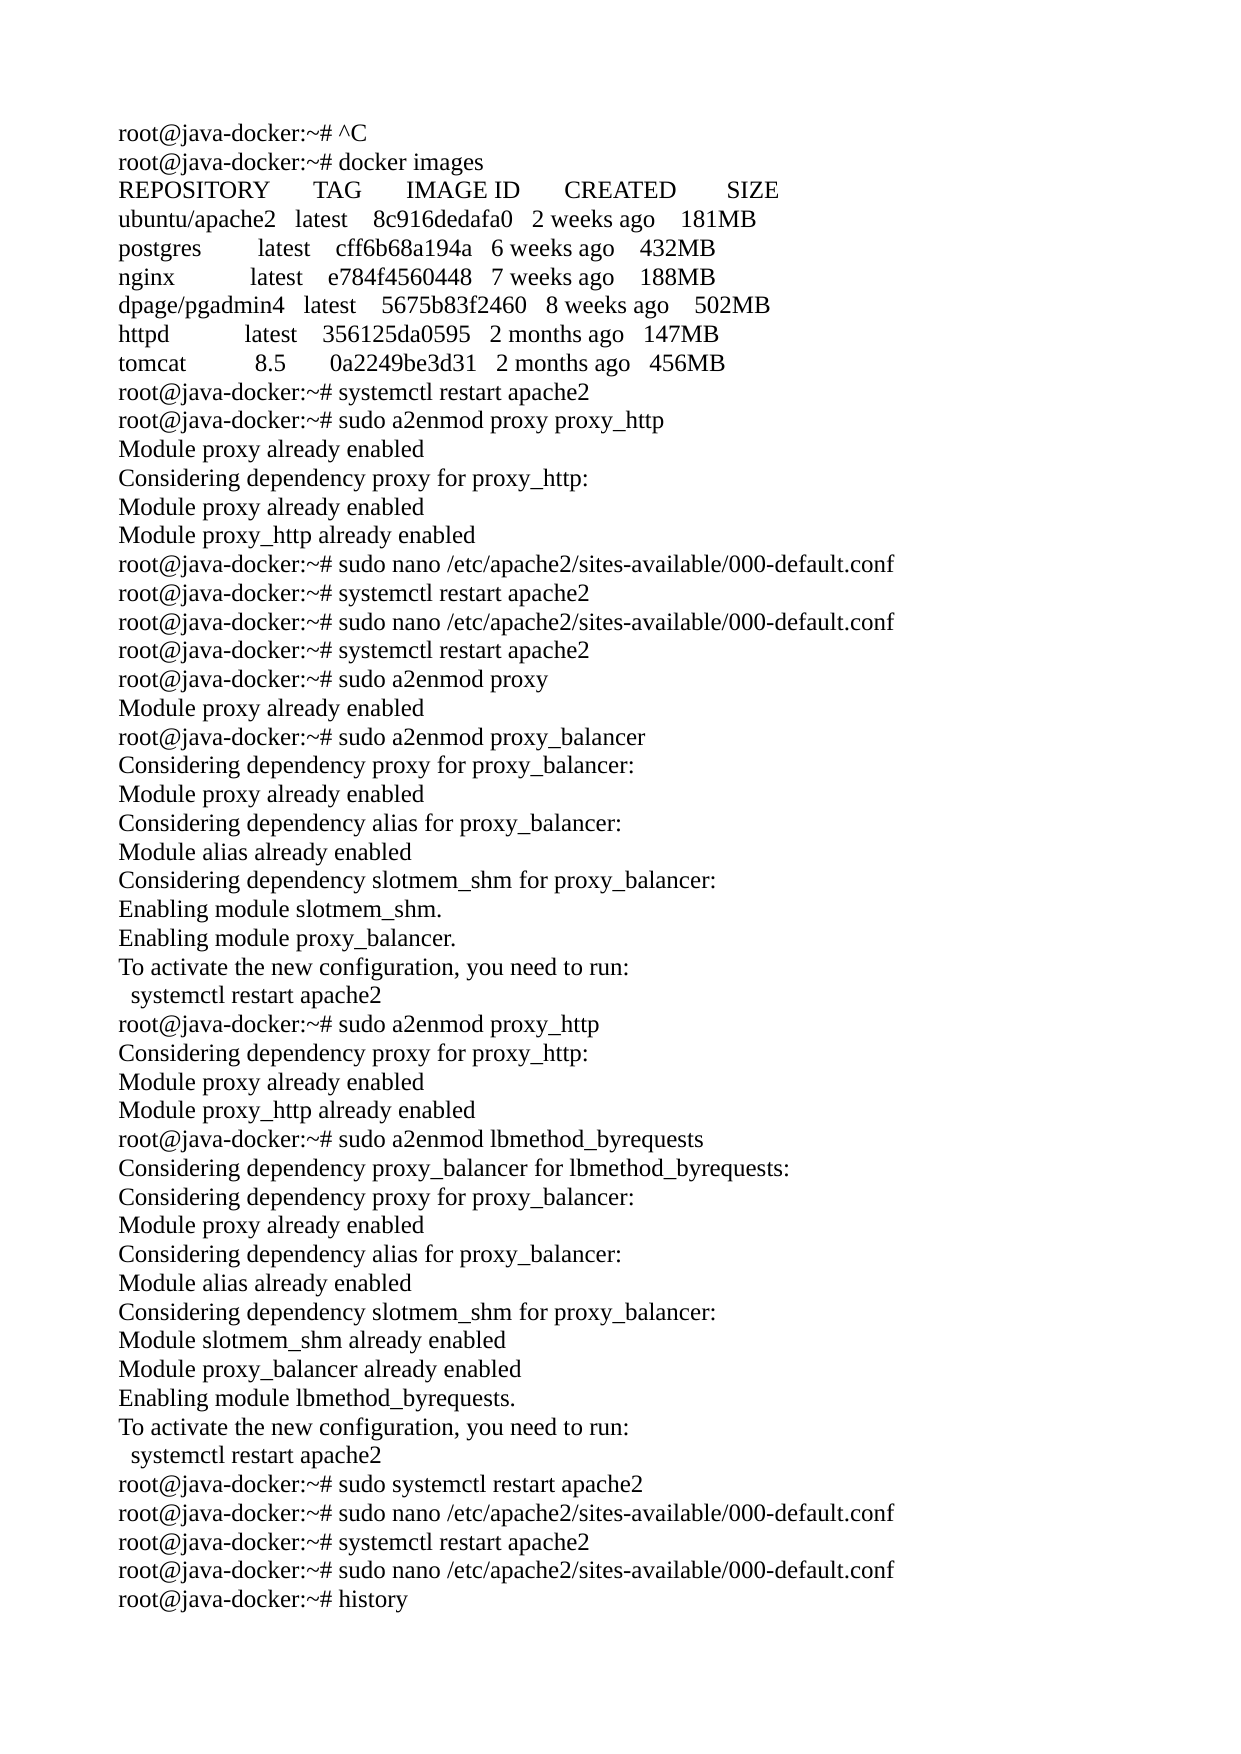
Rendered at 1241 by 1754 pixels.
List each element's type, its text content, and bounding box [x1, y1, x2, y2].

text root@java-docker:~# systemctl restart apache2 [118, 636, 1122, 664]
text tomcat 8.5 0a2249be3d31 2 months ago 456MB [118, 348, 1122, 377]
text Considering dependency proxy_balancer for lbmethod_byrequests: [118, 1153, 1122, 1182]
text Considering dependency slotmem_shm for proxy_balancer: [118, 866, 1122, 894]
text root@java-docker:~# docker images [118, 147, 1122, 176]
text Considering dependency alias for proxy_balancer: [118, 808, 1122, 837]
text root@java-docker:~# sudo nano /etc/apache2/sites-available/000-default.conf [118, 1556, 1122, 1584]
text systemctl restart apache2 [118, 1441, 1122, 1469]
text Module alias already enabled [118, 1268, 1122, 1297]
text Considering dependency proxy for proxy_http: [118, 1038, 1122, 1067]
text Module proxy already enabled [118, 434, 1122, 463]
text To activate the new configuration, you need to run: [118, 952, 1122, 981]
text root@java-docker:~# sudo nano /etc/apache2/sites-available/000-default.conf [118, 549, 1122, 578]
text root@java-docker:~# systemctl restart apache2 [118, 578, 1122, 607]
text root@java-docker:~# sudo systemctl restart apache2 [118, 1469, 1122, 1498]
text systemctl restart apache2 [118, 981, 1122, 1009]
text root@java-docker:~# sudo nano /etc/apache2/sites-available/000-default.conf [118, 1498, 1122, 1527]
text root@java-docker:~# systemctl restart apache2 [118, 377, 1122, 406]
text Module slotmem_shm already enabled [118, 1326, 1122, 1354]
text Enabling module proxy_balancer. [118, 923, 1122, 952]
text Considering dependency slotmem_shm for proxy_balancer: [118, 1297, 1122, 1326]
text postgres latest cff6b68a194a 6 weeks ago 432MB [118, 233, 1122, 262]
text root@java-docker:~# systemctl restart apache2 [118, 1527, 1122, 1556]
text Module proxy_http already enabled [118, 521, 1122, 549]
text nginx latest e784f4560448 7 weeks ago 188MB [118, 262, 1122, 291]
text Module proxy already enabled [118, 492, 1122, 521]
text Module proxy already enabled [118, 1067, 1122, 1096]
text Enabling module slotmem_shm. [118, 894, 1122, 923]
text root@java-docker:~# sudo a2enmod lbmethod_byrequests [118, 1124, 1122, 1153]
text Module proxy_balancer already enabled [118, 1354, 1122, 1383]
text Module proxy already enabled [118, 693, 1122, 722]
text Module proxy already enabled [118, 1211, 1122, 1239]
text Considering dependency alias for proxy_balancer: [118, 1239, 1122, 1268]
text Considering dependency proxy for proxy_balancer: [118, 751, 1122, 779]
text Module proxy already enabled [118, 779, 1122, 808]
text root@java-docker:~# sudo nano /etc/apache2/sites-available/000-default.conf [118, 607, 1122, 636]
text root@java-docker:~# sudo a2enmod proxy proxy_http [118, 406, 1122, 434]
text Module proxy_http already enabled [118, 1096, 1122, 1124]
text Considering dependency proxy for proxy_balancer: [118, 1182, 1122, 1211]
text Considering dependency proxy for proxy_http: [118, 463, 1122, 492]
text dpage/pgadmin4 latest 5675b83f2460 8 weeks ago 502MB [118, 291, 1122, 319]
text root@java-docker:~# ^C [118, 118, 1122, 147]
text Module alias already enabled [118, 837, 1122, 866]
text root@java-docker:~# history [118, 1584, 1122, 1613]
text REPOSITORY TAG IMAGE ID CREATED SIZE [118, 176, 1122, 204]
text root@java-docker:~# sudo a2enmod proxy [118, 664, 1122, 693]
text httpd latest 356125da0595 2 months ago 147MB [118, 319, 1122, 348]
text Enabling module lbmethod_byrequests. [118, 1383, 1122, 1412]
text ubuntu/apache2 latest 8c916dedafa0 2 weeks ago 181MB [118, 204, 1122, 233]
text root@java-docker:~# sudo a2enmod proxy_balancer [118, 722, 1122, 751]
text To activate the new configuration, you need to run: [118, 1412, 1122, 1441]
text root@java-docker:~# sudo a2enmod proxy_http [118, 1009, 1122, 1038]
